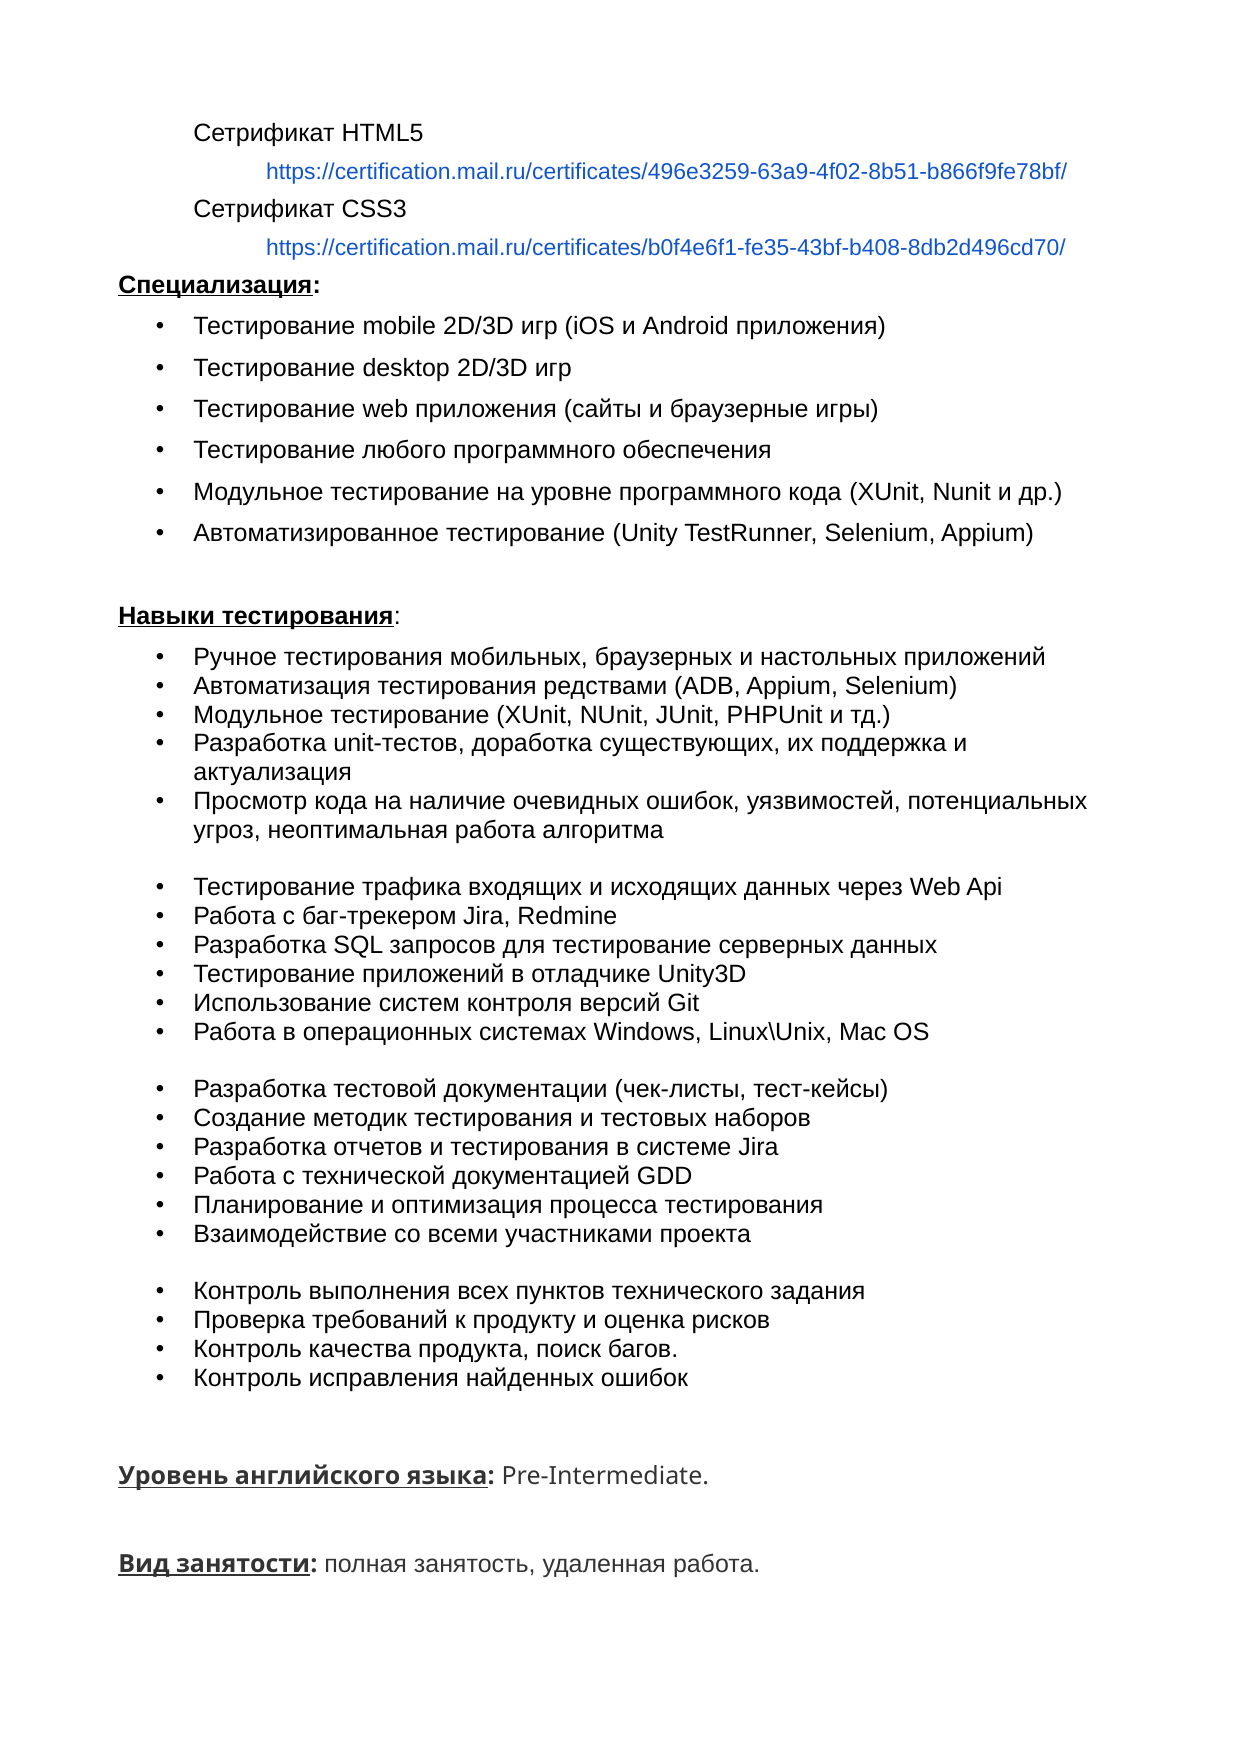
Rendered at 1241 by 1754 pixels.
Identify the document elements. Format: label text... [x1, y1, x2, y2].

list Автоматизированное тестирование (Unity TestRunner, Selenium, Appium) [156, 518, 1122, 547]
list Взаимодействие со всеми участниками проекта [156, 1218, 1122, 1247]
list Контроль качества продукта, поиск багов. [156, 1334, 1122, 1363]
list Просмотр кода на наличие очевидных ошибок, уязвимостей, потенциальных угроз, неоптимальная работа алгоритма [156, 786, 1122, 844]
list Создание методик тестирования и тестовых наборов [156, 1103, 1122, 1132]
text Вид занятости: полная занятость, удаленная работа. [118, 1546, 1122, 1580]
text https://certification.mail.ru/certificates/b0f4e6f1-fe35-43bf-b408-8db2d496cd70/ [266, 234, 1122, 260]
list Разработка тестовой документации (чек-листы, тест-кейсы) [156, 1074, 1122, 1103]
list Использование систем контроля версий Git [156, 988, 1122, 1017]
list Контроль исправления найденных ошибок [156, 1363, 1122, 1392]
list Работа в операционных системах Windows, Linux\Unix, Mac OS [156, 1017, 1122, 1046]
list Тестирование web приложения (сайты и браузерные игры) [156, 394, 1122, 423]
list Тестирование mobile 2D/3D игр (iOS и Android приложения) [156, 311, 1122, 340]
list Тестирование любого программного обеспечения [156, 435, 1122, 464]
list Разработка unit-тестов, доработка существующих, их поддержка и актуализация [156, 728, 1122, 786]
list Тестирование трафика входящих и исходящих данных через Web Api [156, 872, 1122, 901]
list Разработка SQL запросов для тестирование серверных данных [156, 930, 1122, 959]
list Работа с баг-трекером Jira, Redmine [156, 901, 1122, 930]
list Модульное тестирование на уровне программного кода (XUnit, Nunit и др.) [156, 477, 1122, 506]
list Проверка требований к продукту и оценка рисков [156, 1305, 1122, 1334]
list Работа с технической документацией GDD [156, 1161, 1122, 1190]
list Тестирование desktop 2D/3D игр [156, 353, 1122, 381]
list Разработка отчетов и тестирования в системе Jira [156, 1132, 1122, 1161]
list Планирование и оптимизация процесса тестирования [156, 1190, 1122, 1218]
list Тестирование приложений в отладчике Unity3D [156, 959, 1122, 988]
text Навыки тестирования: [118, 601, 1122, 629]
text Специализация: [118, 270, 1122, 299]
text Уровень английского языка: Pre-Intermediate. [118, 1458, 1122, 1492]
text https://certification.mail.ru/certificates/496e3259-63a9-4f02-8b51-b866f9fe78bf/ [266, 158, 1122, 184]
list Модульное тестирование (XUnit, NUnit, JUnit, PHPUnit и тд.) [156, 699, 1122, 728]
text Сетрификат CSS3 [193, 194, 1122, 223]
list Контроль выполнения всех пунктов технического задания [156, 1276, 1122, 1305]
text Сетрификат HTML5 [193, 118, 1122, 147]
list Автоматизация тестирования редствами (ADB, Appium, Selenium) [156, 671, 1122, 699]
list Ручное тестирования мобильных, браузерных и настольных приложений [156, 642, 1122, 671]
